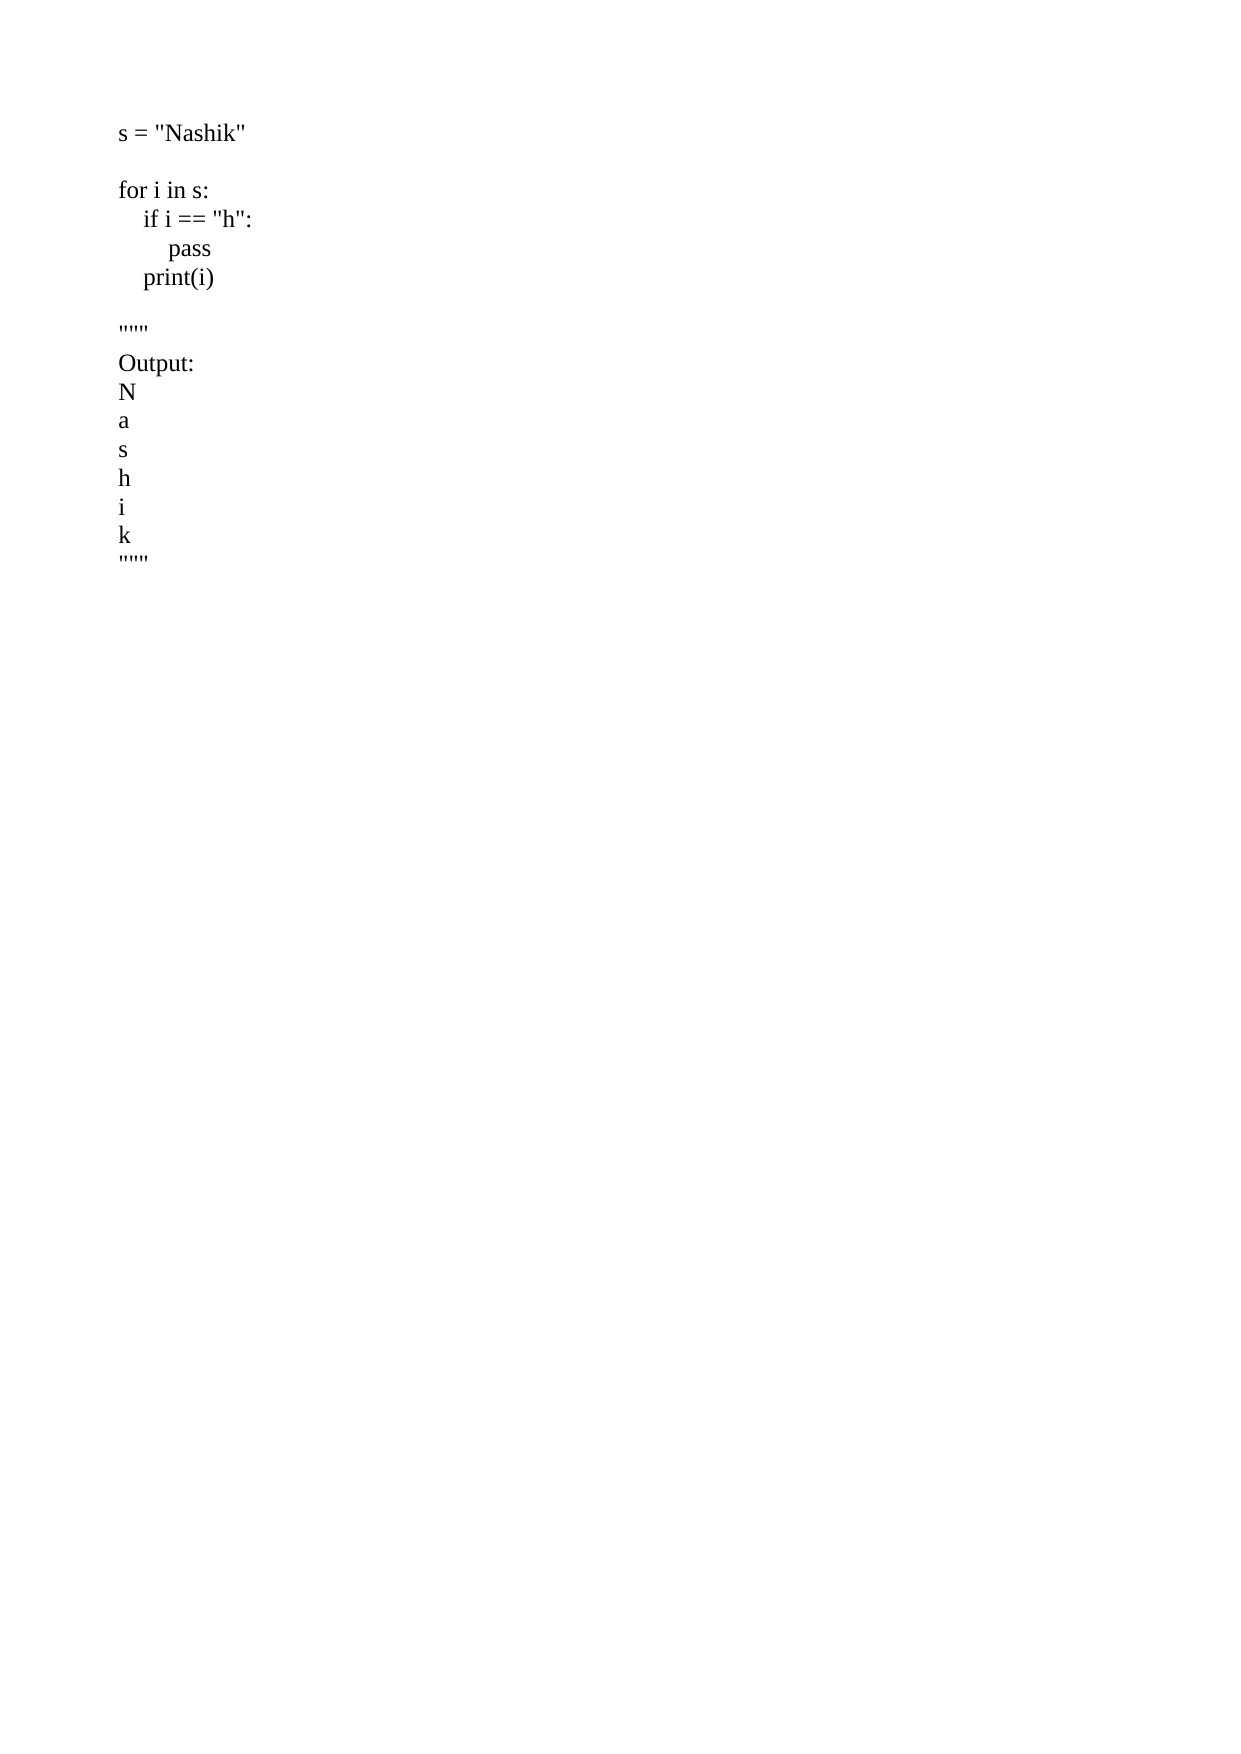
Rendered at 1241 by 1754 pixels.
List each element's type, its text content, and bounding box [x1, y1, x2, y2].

text if i == "h": [118, 204, 1122, 233]
text s [118, 434, 1122, 463]
text s = "Nashik" [118, 118, 1122, 147]
text for i in s: [118, 176, 1122, 204]
text """ [118, 319, 1122, 348]
text a [118, 406, 1122, 434]
text pass [118, 233, 1122, 262]
text k [118, 521, 1122, 549]
text print(i) [118, 262, 1122, 291]
text N [118, 377, 1122, 406]
text Output: [118, 348, 1122, 377]
text i [118, 492, 1122, 521]
text h [118, 463, 1122, 492]
text """ [118, 549, 1122, 578]
